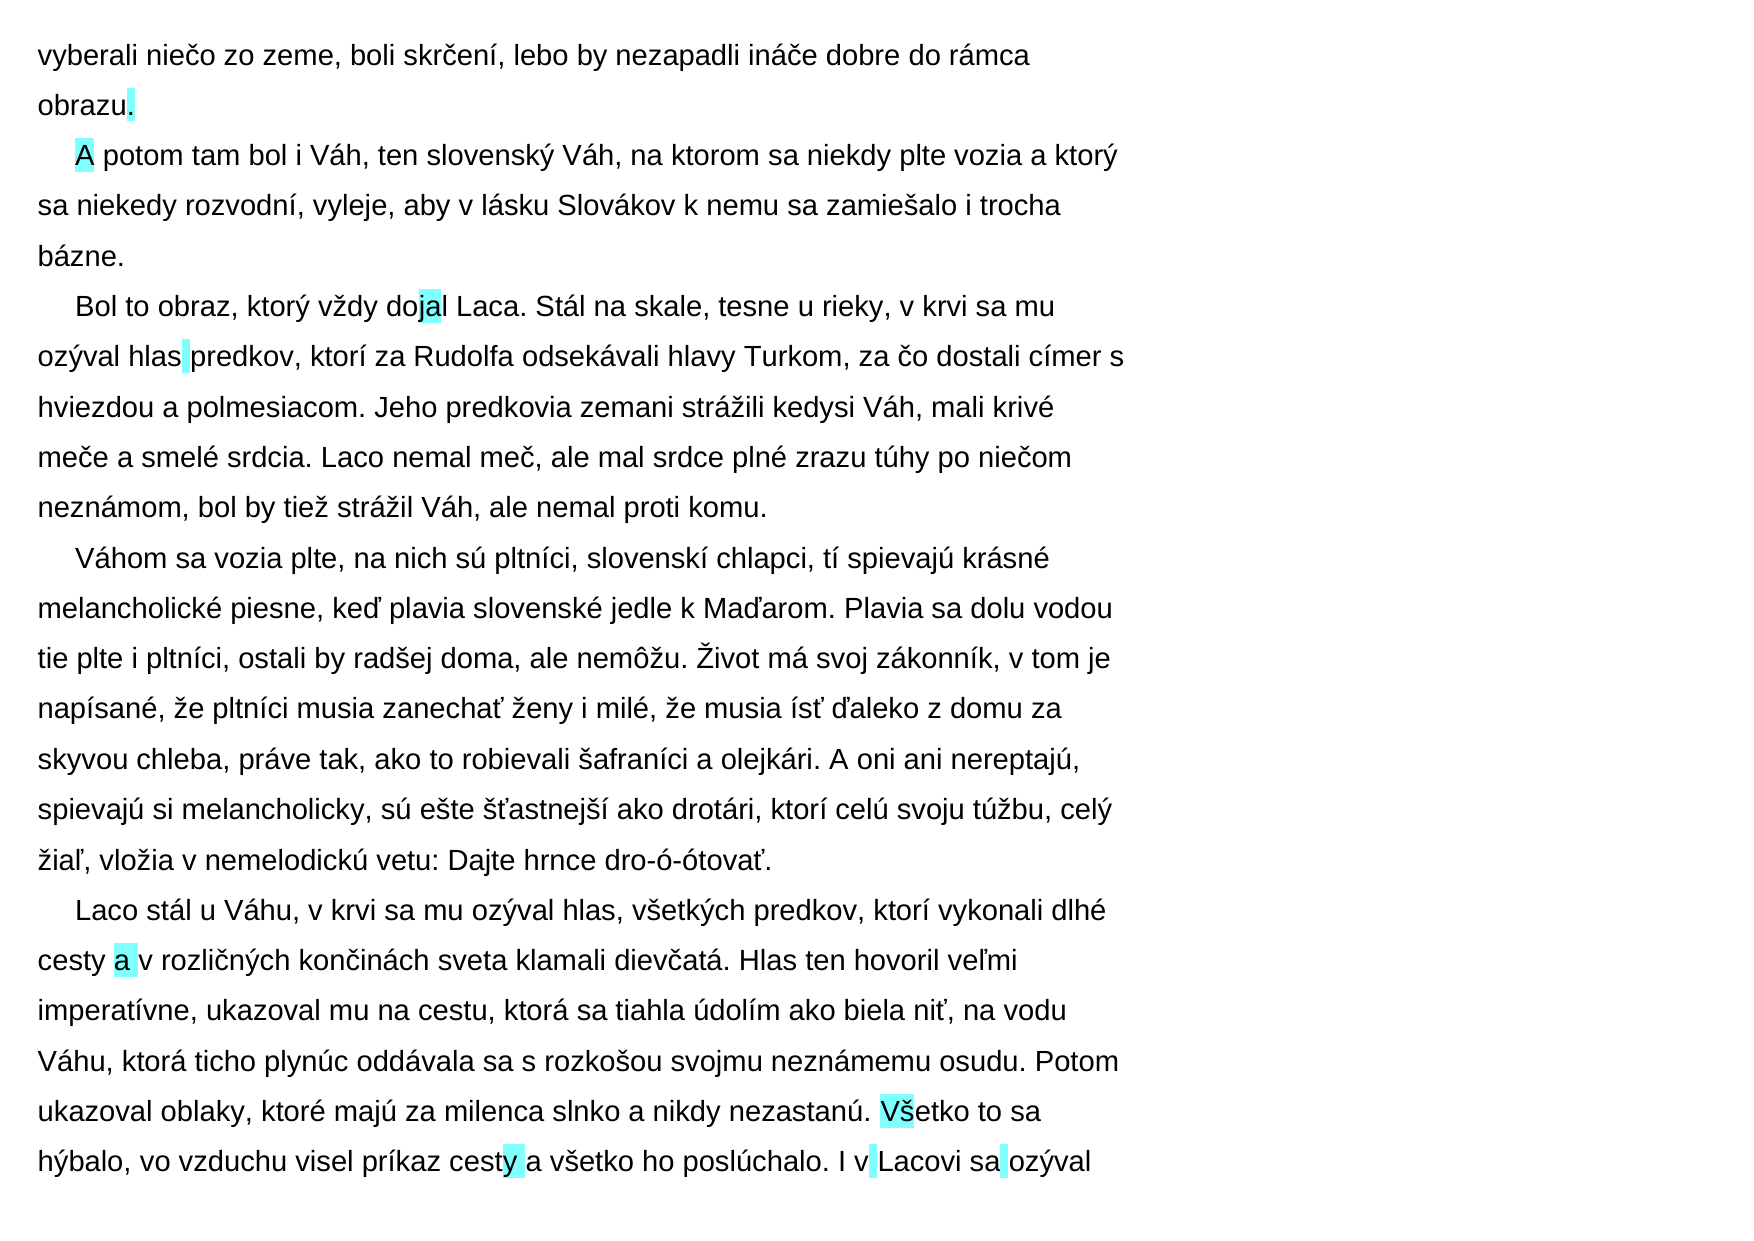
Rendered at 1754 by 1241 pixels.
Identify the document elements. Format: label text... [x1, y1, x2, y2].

text Laco stál u Váhu, v krvi sa mu ozýval hlas, všetkých predkov, ktorí vykonali dlhé cesty a v rozličných končinách sveta klamali dievčatá. Hlas ten hovoril veľmi imperatívne, ukazoval mu na cestu, ktorá sa tiahla údolím ako biela niť, na vodu Váhu, ktorá ticho plynúc oddávala sa s rozkošou svojmu neznámemu osudu. Potom ukazoval oblaky, ktoré majú za milenca slnko a nikdy nezastanú. Všetko to sa hýbalo, vo vzduchu visel príkaz cesty a všetko ho poslúchalo. I v Lacovi sa ozýval [37, 893, 1130, 1178]
text Bol to obraz, ktorý vždy dojal Laca. Stál na skale, tesne u rieky, v krvi sa mu ozýval hlas predkov, ktorí za Rudolfa odsekávali hlavy Turkom, za čo dostali címer s hviezdou a polmesiacom. Jeho predkovia zemani strážili kedysi Váh, mali krivé meče a smelé srdcia. Laco nemal meč, ale mal srdce plné zrazu túhy po niečom neznámom, bol by tiež strážil Váh, ale nemal proti komu. [37, 289, 1130, 524]
text vyberali niečo zo zeme, boli skrčení, lebo by nezapadli ináče dobre do rámca obrazu. [37, 37, 1130, 121]
text A potom tam bol i Váh, ten slovenský Váh, na ktorom sa niekdy plte vozia a ktorý sa niekedy rozvodní, vyleje, aby v lásku Slovákov k nemu sa zamiešalo i trocha bázne. [37, 138, 1130, 272]
text Váhom sa vozia plte, na nich sú pltníci, slovenskí chlapci, tí spievajú krásné melancholické piesne, keď plavia slovenské jedle k Maďarom. Plavia sa dolu vodou tie plte i pltníci, ostali by radšej doma, ale nemôžu. Život má svoj zákonník, v tom je napísané, že pltníci musia zanechať ženy i milé, že musia ísť ďaleko z domu za skyvou chleba, práve tak, ako to robievali šafraníci a olejkári. A oni ani nereptajú, spievajú si melancholicky, sú ešte šťastnejší ako drotári, ktorí celú svoju túžbu, celý žiaľ, vložia v nemelodickú vetu: Dajte hrnce dro-ó-ótovať. [37, 541, 1130, 876]
